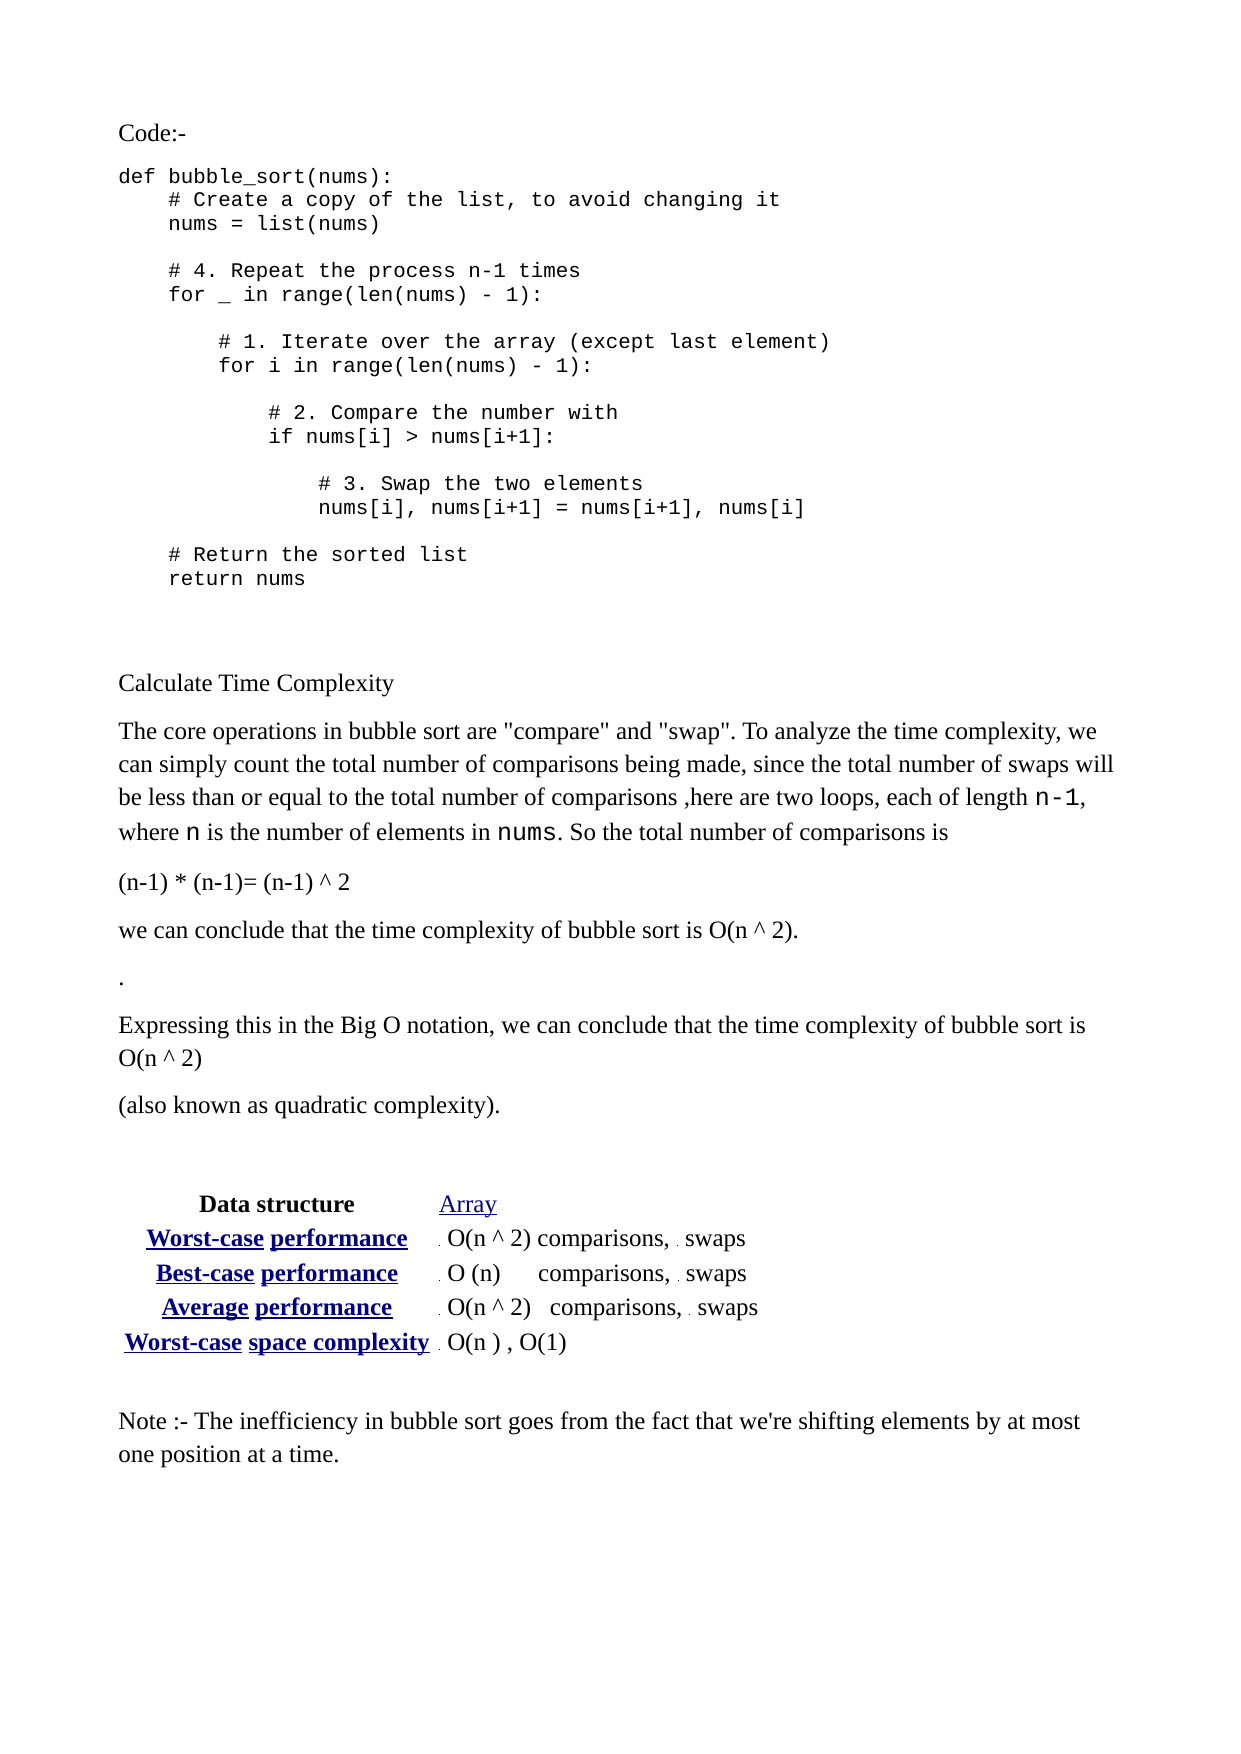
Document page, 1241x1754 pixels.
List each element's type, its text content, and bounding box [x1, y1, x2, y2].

text for _ in range(len(nums) - 1): [118, 284, 1122, 308]
text if nums[i] > nums[i+1]: [118, 426, 1122, 449]
text # Create a copy of the list, to avoid changing it [118, 189, 1122, 213]
text # Return the sorted list [118, 544, 1122, 568]
text Calculate Time Complexity [118, 668, 1122, 697]
table_cell Average performance [118, 1290, 436, 1324]
table_cell Worst-case performance [118, 1220, 436, 1255]
text (n-1) * (n-1)= (n-1) ^ 2 [118, 867, 1122, 896]
text # 4. Repeat the process n-1 times [118, 260, 1122, 284]
text nums[i], nums[i+1] = nums[i+1], nums[i] [118, 497, 1122, 520]
text return nums [118, 568, 1122, 591]
text nums = list(nums) [118, 213, 1122, 237]
text Code:- [118, 118, 1122, 147]
table_cell Best-case performance [118, 1255, 436, 1289]
table_cell O(n ) , O(1) [436, 1324, 957, 1359]
text # 1. Iterate over the array (except last element) [118, 331, 1122, 355]
table_cell O (n) comparisons, swaps [436, 1255, 957, 1289]
table_header Array [436, 1186, 957, 1220]
text for i in range(len(nums) - 1): [118, 355, 1122, 378]
table_header Data structure [118, 1186, 436, 1220]
table_cell O(n ^ 2) comparisons, swaps [436, 1220, 957, 1255]
text # 2. Compare the number with [118, 402, 1122, 426]
text . [118, 962, 1122, 991]
table_cell Worst-case space complexity [118, 1324, 436, 1359]
text Note :- The inefficiency in bubble sort goes from the fact that we're shifting elements by at most one position at a time. [118, 1406, 1122, 1468]
text # 3. Swap the two elements [118, 473, 1122, 497]
text we can conclude that the time complexity of bubble sort is O(n ^ 2). [118, 915, 1122, 943]
text def bubble_sort(nums): [118, 166, 1122, 189]
text The core operations in bubble sort are "compare" and "swap". To analyze the time complexity, we can simply count the total number of comparisons being made, since the total number of swaps will be less than or equal to the total number of comparisons ,here are two loops, each of length n-1, where n is the number of elements in nums. So the total number of comparisons is [118, 716, 1122, 848]
table_cell O(n ^ 2) comparisons, swaps [436, 1290, 957, 1324]
text Expressing this in the Big O notation, we can conclude that the time complexity of bubble sort is O(n ^ 2) [118, 1010, 1122, 1072]
text (also known as quadratic complexity). [118, 1091, 1122, 1119]
